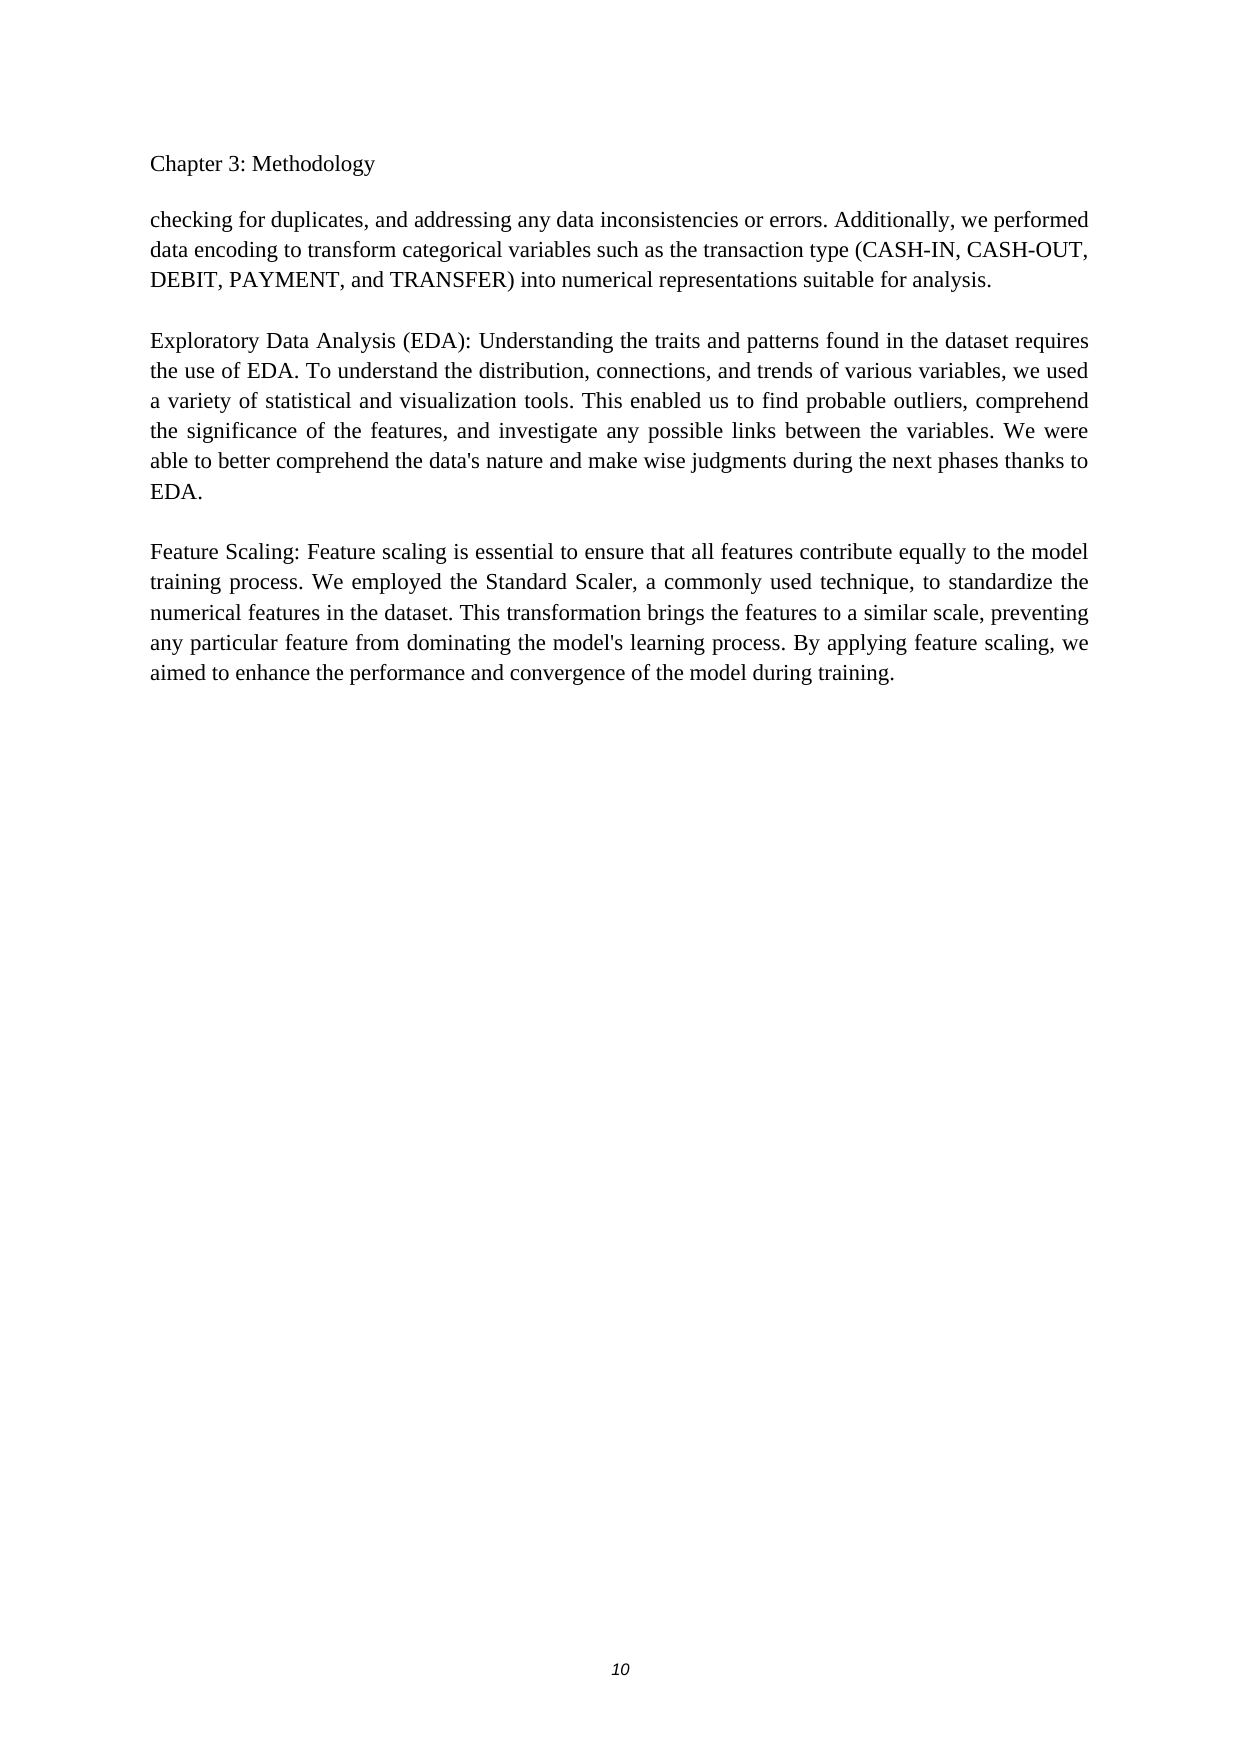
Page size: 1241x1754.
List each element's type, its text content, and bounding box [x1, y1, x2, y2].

text Feature Scaling: Feature scaling is essential to ensure that all features contribute equally to the model training process. We employed the Standard Scaler, a commonly used technique, to standardize the numerical features in the dataset. This transformation brings the features to a similar scale, preventing any particular feature from dominating the model's learning process. By applying feature scaling, we aimed to enhance the performance and convergence of the model during training. [150, 538, 1091, 685]
text Exploratory Data Analysis (EDA): Understanding the traits and patterns found in the dataset requires the use of EDA. To understand the distribution, connections, and trends of various variables, we used a variety of statistical and visualization tools. This enabled us to find probable outliers, comprehend the significance of the features, and investigate any possible links between the variables. We were able to better comprehend the data's nature and make wise judgments during the next phases thanks to EDA. [150, 327, 1091, 504]
text checking for duplicates, and addressing any data inconsistencies or errors. Additionally, we performed data encoding to transform categorical variables such as the transaction type (CASH-IN, CASH-OUT, DEBIT, PAYMENT, and TRANSFER) into numerical representations suitable for analysis. [150, 206, 1091, 293]
